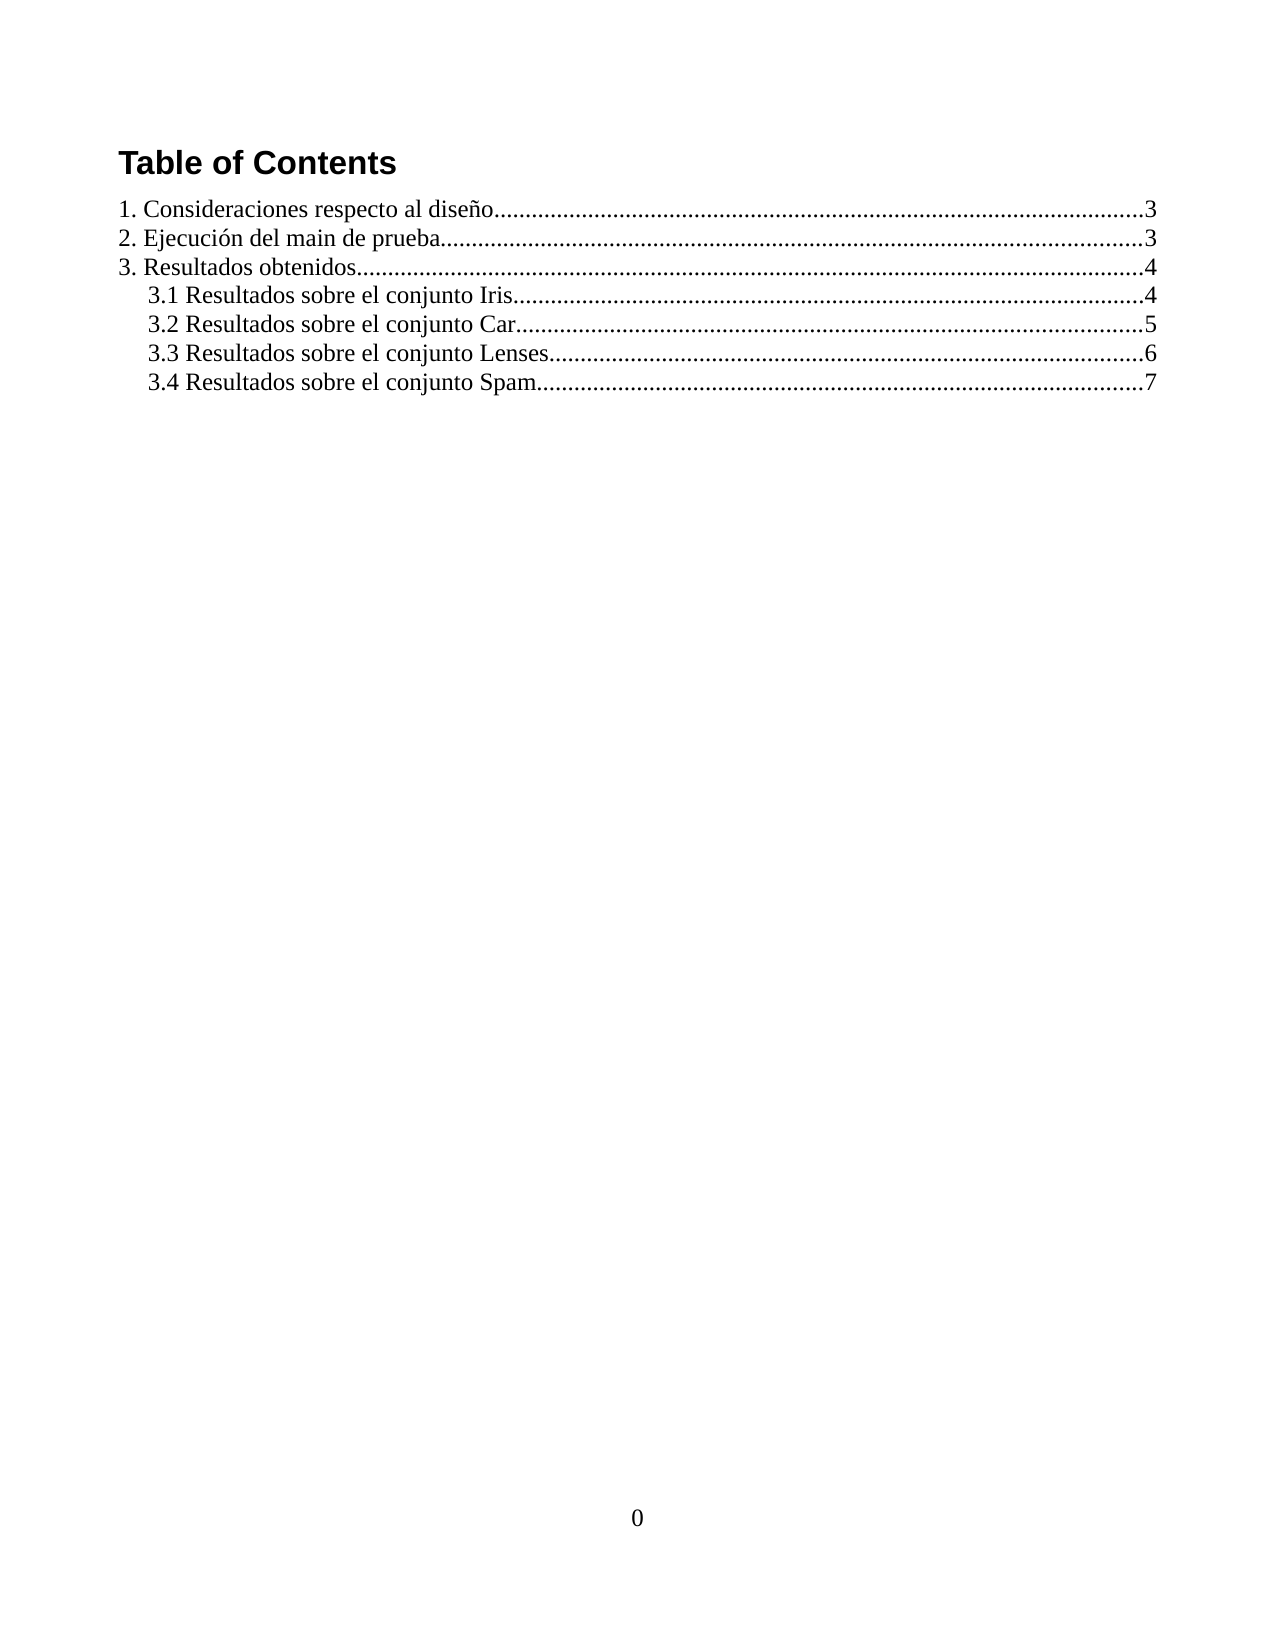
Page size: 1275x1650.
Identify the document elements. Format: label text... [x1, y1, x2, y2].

text 3.3 Resultados sobre el conjunto Lenses 6 [148, 338, 1157, 367]
subtitle Table of Contents [118, 143, 1157, 182]
text 3.2 Resultados sobre el conjunto Car 5 [148, 309, 1157, 338]
text 3.1 Resultados sobre el conjunto Iris 4 [148, 280, 1157, 309]
text 2. Ejecución del main de prueba 3 [118, 223, 1157, 252]
text 1. Consideraciones respecto al diseño 3 [118, 194, 1157, 223]
text 3.4 Resultados sobre el conjunto Spam 7 [148, 367, 1157, 395]
text 3. Resultados obtenidos 4 [118, 252, 1157, 280]
